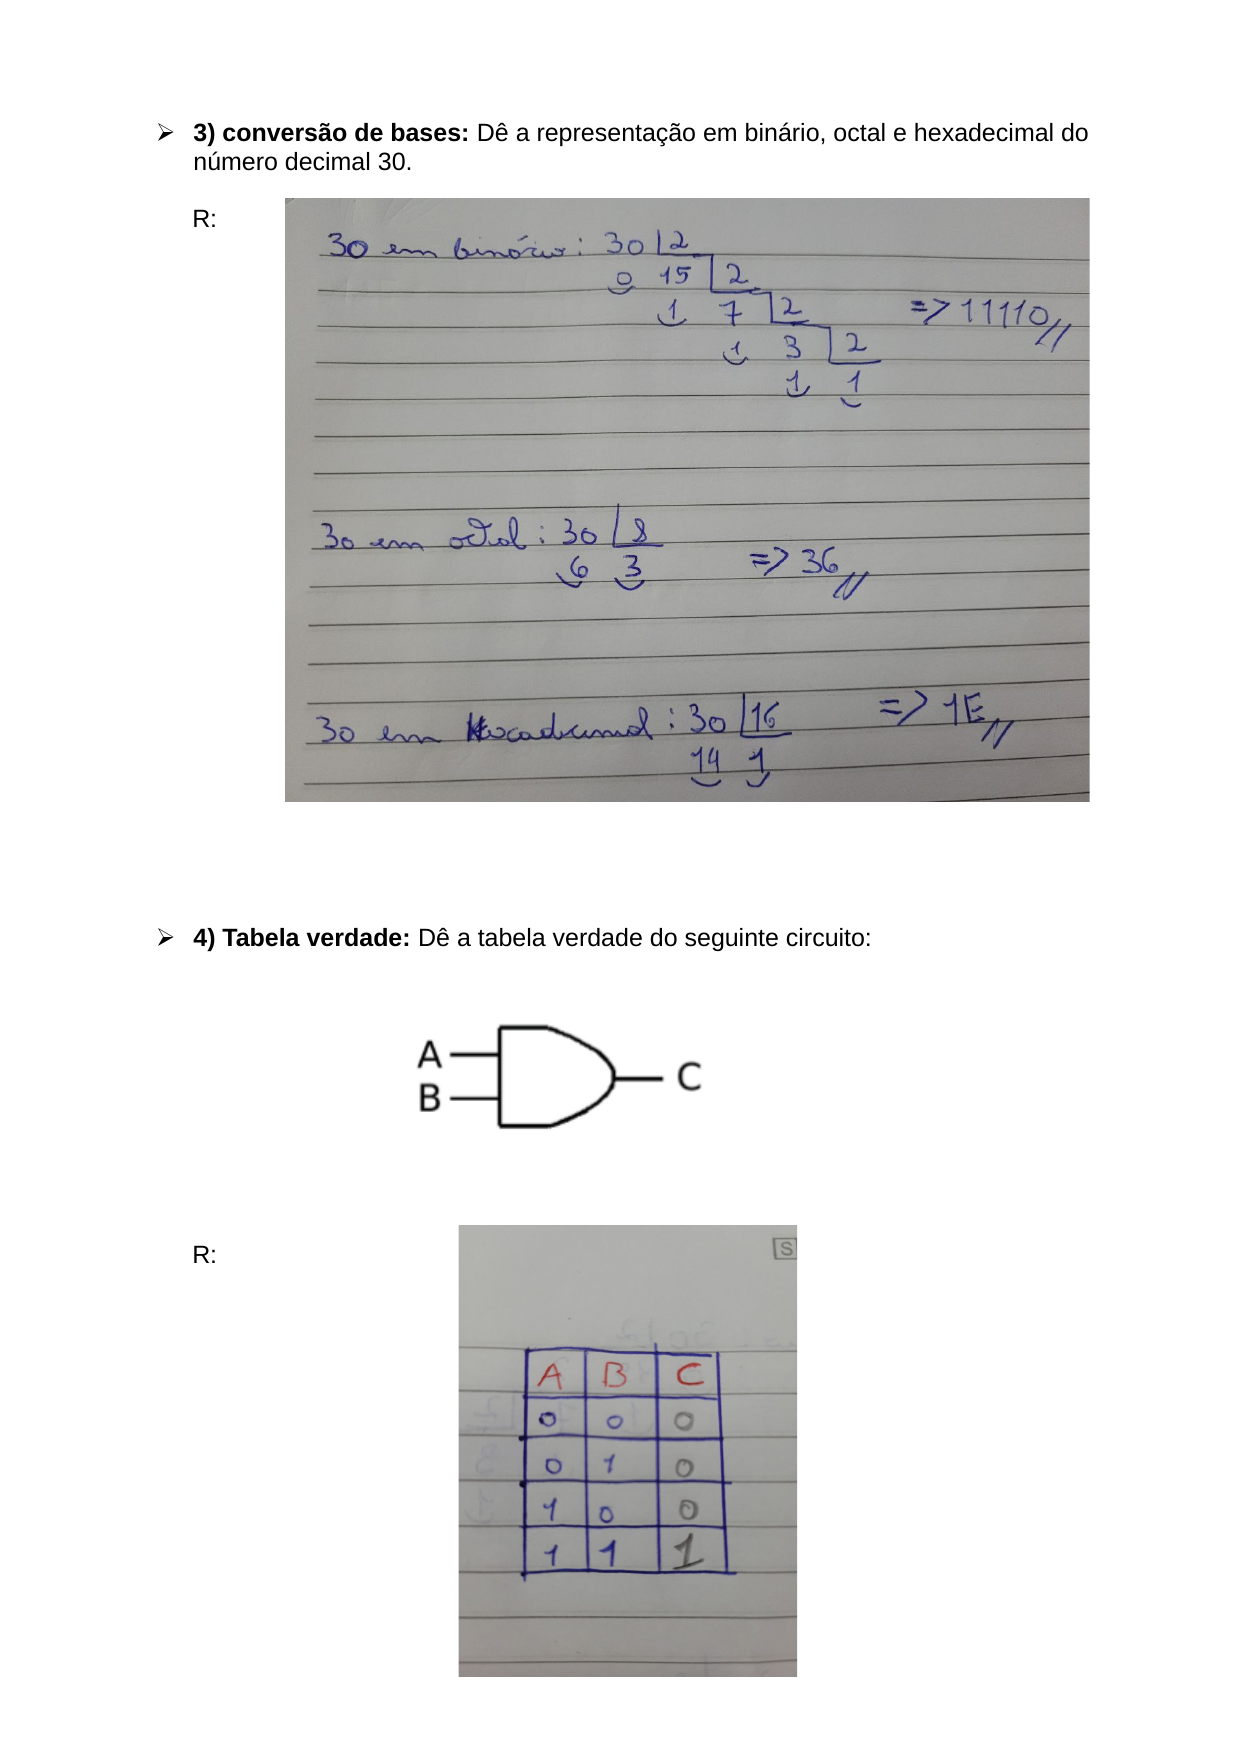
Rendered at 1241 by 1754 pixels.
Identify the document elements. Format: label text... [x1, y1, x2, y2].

picture [458, 1225, 798, 1677]
text R: [118, 1239, 458, 1268]
text [1090, 204, 1122, 233]
list 4) Tabela verdade: Dê a tabela verdade do seguinte circuito: [156, 923, 1122, 952]
picture [398, 1004, 733, 1162]
text R: [118, 204, 285, 233]
list 3) conversão de bases: Dê a representação em binário, octal e hexadecimal do número decimal 30. [156, 118, 1122, 176]
text [798, 1239, 1122, 1268]
picture [285, 198, 1090, 802]
